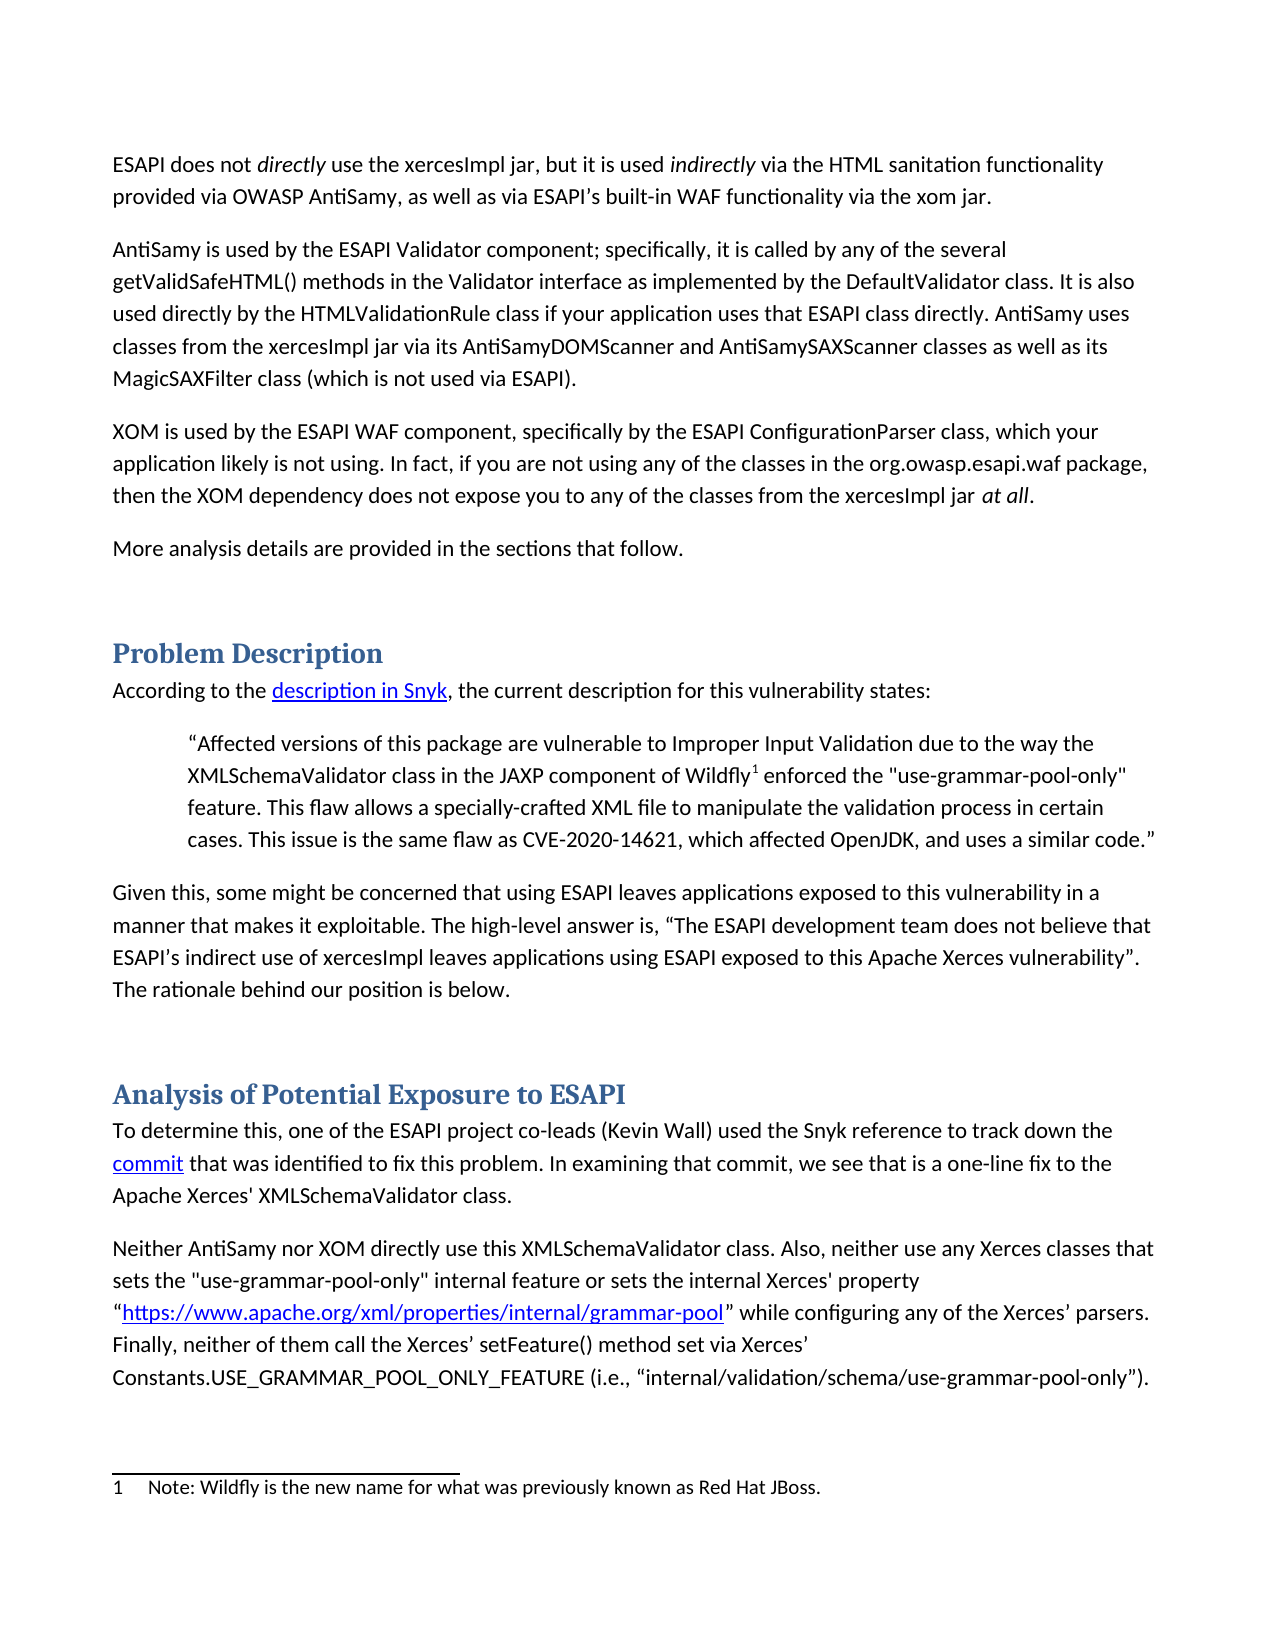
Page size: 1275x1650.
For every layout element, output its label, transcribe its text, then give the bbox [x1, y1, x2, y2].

text Neither AntiSamy nor XOM directly use this XMLSchemaValidator class. Also, neither use any Xerces classes that sets the "use-grammar-pool-only" internal feature or sets the internal Xerces' property “https://www.apache.org/xml/properties/internal/grammar-pool” while configuring any of the Xerces’ parsers. Finally, neither of them call the Xerces’ setFeature() method set via Xerces’ Constants.USE_GRAMMAR_POOL_ONLY_FEATURE (i.e., “internal/validation/schema/use-grammar-pool-only”). [112, 1234, 1162, 1391]
text Given this, some might be concerned that using ESAPI leaves applications exposed to this vulnerability in a manner that makes it exploitable. The high-level answer is, “The ESAPI development team does not believe that ESAPI’s indirect use of xercesImpl leaves applications using ESAPI exposed to this Apache Xerces vulnerability”. The rationale behind our position is below. [112, 878, 1162, 1003]
text AntiSamy is used by the ESAPI Validator component; specifically, it is called by any of the several getValidSafeHTML() methods in the Validator interface as implemented by the DefaultValidator class. It is also used directly by the HTMLValidationRule class if your application uses that ESAPI class directly. AntiSamy uses classes from the xercesImpl jar via its AntiSamyDOMScanner and AntiSamySAXScanner classes as well as its MagicSAXFilter class (which is not used via ESAPI). [112, 235, 1162, 392]
text According to the description in Snyk, the current description for this vulnerability states: [112, 676, 1162, 704]
subtitle Problem Description [112, 637, 1162, 671]
text More analysis details are provided in the sections that follow. [112, 534, 1162, 562]
text “Affected versions of this package are vulnerable to Improper Input Validation due to the way the XMLSchemaValidator class in the JAXP component of Wildfly enforced the "use-grammar-pool-only" feature. This flaw allows a specially-crafted XML file to manipulate the validation process in certain cases. This issue is the same flaw as CVE-2020-14621, which affected OpenJDK, and uses a similar code.” [187, 729, 1162, 853]
text To determine this, one of the ESAPI project co-leads (Kevin Wall) used the Snyk reference to track down the commit that was identified to fix this problem. In examining that commit, we see that is a one-line fix to the Apache Xerces' XMLSchemaValidator class. [112, 1117, 1162, 1209]
text Note: Wildfly is the new name for what was previously known as Red Hat JBoss. [112, 1474, 1162, 1500]
text XOM is used by the ESAPI WAF component, specifically by the ESAPI ConfigurationParser class, which your application likely is not using. In fact, if you are not using any of the classes in the org.owasp.esapi.waf package, then the XOM dependency does not expose you to any of the classes from the xercesImpl jar at all. [112, 417, 1162, 509]
text ESAPI does not directly use the xercesImpl jar, but it is used indirectly via the HTML sanitation functionality provided via OWASP AntiSamy, as well as via ESAPI’s built-in WAF functionality via the xom jar. [112, 150, 1162, 210]
subtitle Analysis of Potential Exposure to ESAPI [112, 1078, 1162, 1112]
